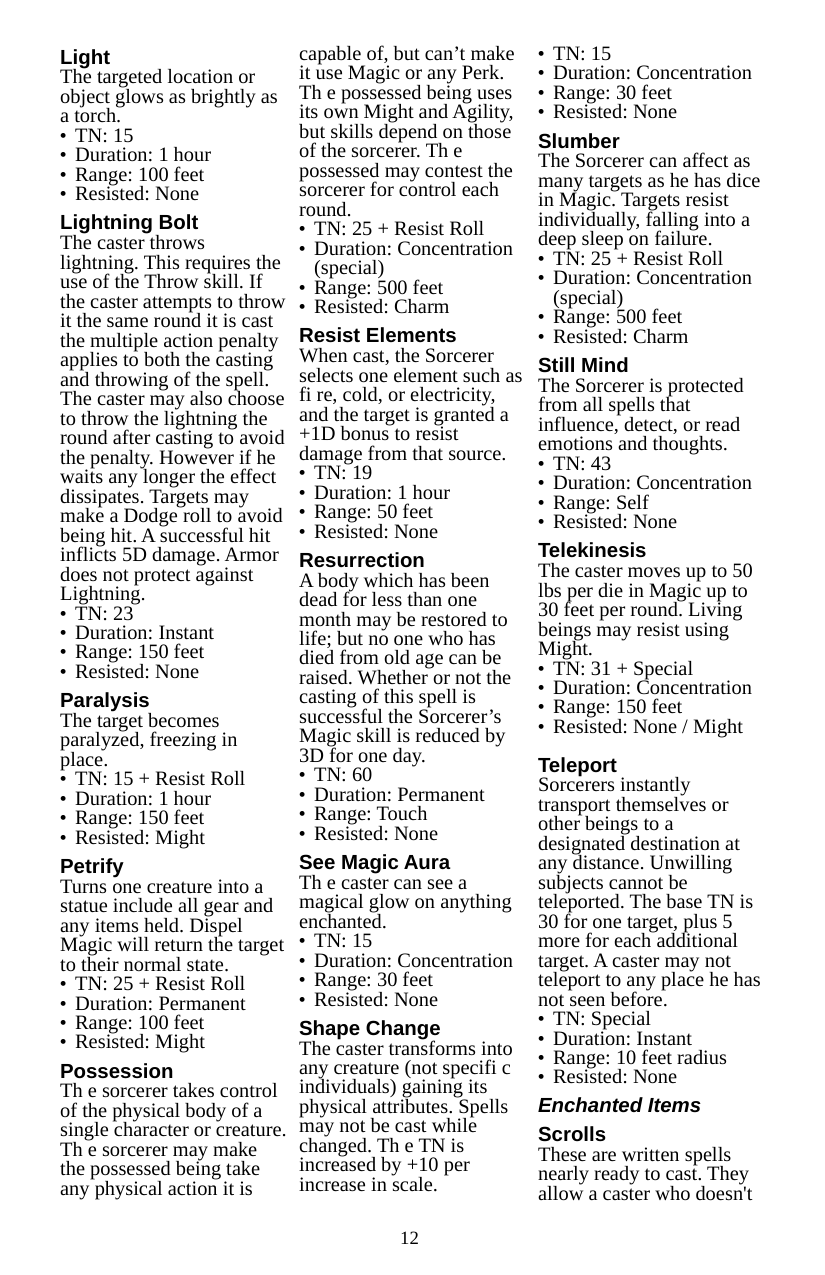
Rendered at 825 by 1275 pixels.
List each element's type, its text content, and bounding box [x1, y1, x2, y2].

subtitle Enchanted Items [538, 1097, 765, 1116]
list Range: 500 feet [538, 308, 765, 328]
text These are written spells nearly ready to cast. They allow a caster who doesn't [538, 1146, 765, 1204]
text The targeted location or object glows as brightly as a torch. [60, 68, 287, 127]
list Duration: Permanent [60, 994, 287, 1014]
list Duration: 1 hour [60, 146, 287, 166]
list Range: 150 feet [60, 809, 287, 829]
list TN: 43 [538, 454, 765, 474]
subtitle Resist Elements [299, 324, 526, 347]
list Duration: Concentration (special) [299, 240, 526, 279]
list Duration: Concentration [538, 474, 765, 493]
list Resisted: Might [60, 829, 287, 848]
list TN: 15 + Resist Roll [60, 770, 287, 790]
subtitle Scrolls [538, 1122, 765, 1146]
text The caster throws lightning. This requires the use of the Throw skill. If the caster attempts to throw it the same round it is cast the multiple action penalty applies to both the casting and throwing of the spell. The caster may also choose to throw the lightning the round after casting to avoid the penalty. However if he waits any longer the effect dissipates. Targets may make a Dodge roll to avoid being hit. A successful hit inflicts 5D damage. Armor does not protect against Lightning. [60, 234, 287, 604]
text The Sorcerer is protected from all spells that influence, detect, or read emotions and thoughts. [538, 377, 765, 454]
subtitle Teleport [538, 737, 765, 776]
list Range: 150 feet [538, 698, 765, 718]
list Duration: Concentration [299, 952, 526, 971]
list Resisted: None [538, 513, 765, 532]
text When cast, the Sorcerer selects one element such as fi re, cold, or electricity, and the target is granted a +1D bonus to resist damage from that source. [299, 347, 526, 464]
list Resisted: None [299, 522, 526, 542]
list TN: 31 + Special [538, 659, 765, 679]
list Resisted: None [299, 991, 526, 1010]
list Duration: 1 hour [299, 483, 526, 503]
text The caster transforms into any creature (not specifi c individuals) gaining its physical attributes. Spells may not be cast while changed. Th e TN is increased by +10 per increase in scale. [299, 1039, 526, 1195]
subtitle Lightning Bolt [60, 211, 287, 234]
list Duration: Instant [60, 624, 287, 643]
text A body which has been dead for less than one month may be restored to life; but no one who has died from old age can be raised. Whether or not the casting of this spell is successful the Sorcerer’s Magic skill is reduced by 3D for one day. [299, 571, 526, 766]
list Resisted: Charm [299, 298, 526, 318]
list Range: 500 feet [299, 279, 526, 298]
list Range: Self [538, 493, 765, 513]
list Range: 50 feet [299, 503, 526, 522]
list Resisted: None [299, 825, 526, 844]
subtitle Paralysis [60, 688, 287, 712]
list TN: 15 [299, 932, 526, 952]
list Duration: Concentration [538, 64, 765, 84]
subtitle Possession [60, 1059, 287, 1082]
list Range: Touch [299, 805, 526, 825]
list Duration: Permanent [299, 786, 526, 805]
list Duration: 1 hour [60, 790, 287, 809]
subtitle Shape Change [299, 1016, 526, 1039]
list Range: 10 feet radius [538, 1049, 765, 1068]
list Range: 100 feet [60, 1014, 287, 1033]
list Range: 30 feet [538, 84, 765, 103]
list Resisted: Might [60, 1033, 287, 1053]
subtitle Light [60, 45, 287, 68]
subtitle Telekinesis [538, 538, 765, 562]
text The target becomes paralyzed, freezing in place. [60, 712, 287, 770]
list TN: 25 + Resist Roll [538, 250, 765, 269]
list TN: 25 + Resist Roll [299, 220, 526, 240]
list TN: 25 + Resist Roll [60, 975, 287, 994]
list Resisted: None [538, 1068, 765, 1088]
text Th e caster can see a magical glow on anything enchanted. [299, 874, 526, 932]
subtitle See Magic Aura [299, 850, 526, 874]
list TN: 60 [299, 766, 526, 786]
list TN: 15 [60, 127, 287, 146]
list Range: 100 feet [60, 166, 287, 185]
list Range: 30 feet [299, 971, 526, 991]
subtitle Slumber [538, 129, 765, 152]
list TN: 15 [538, 45, 765, 64]
text Turns one creature into a statue include all gear and any items held. Dispel Magic will return the target to their normal state. [60, 878, 287, 975]
subtitle Still Mind [538, 353, 765, 377]
text The caster moves up to 50 lbs per die in Magic up to 30 feet per round. Living beings may resist using Might. [538, 562, 765, 659]
list TN: 23 [60, 604, 287, 624]
text capable of, but can’t make it use Magic or any Perk. Th e possessed being uses its own Might and Agility, but skills depend on those of the sorcerer. Th e possessed may contest the sorcerer for control each round. [299, 45, 526, 220]
text The Sorcerer can affect as many targets as he has dice in Magic. Targets resist individually, falling into a deep sleep on failure. [538, 152, 765, 250]
subtitle Resurrection [299, 548, 526, 571]
list Resisted: None [538, 103, 765, 123]
list Resisted: None [60, 663, 287, 682]
list Duration: Concentration [538, 679, 765, 698]
text Th e sorcerer takes control of the physical body of a single character or creature. Th e sorcerer may make the possessed being take any physical action it is [60, 1082, 287, 1199]
list TN: Special [538, 1010, 765, 1029]
list Resisted: None / Might [538, 718, 765, 737]
subtitle Petrify [60, 854, 287, 878]
text Sorcerers instantly transport themselves or other beings to a designated destination at any distance. Unwilling subjects cannot be teleported. The base TN is 30 for one target, plus 5 more for each additional target. A caster may not teleport to any place he has not seen before. [538, 776, 765, 1010]
list Resisted: None [60, 185, 287, 205]
list Range: 150 feet [60, 643, 287, 663]
list Duration: Instant [538, 1029, 765, 1049]
list TN: 19 [299, 464, 526, 483]
list Resisted: Charm [538, 328, 765, 347]
list Duration: Concentration (special) [538, 269, 765, 308]
